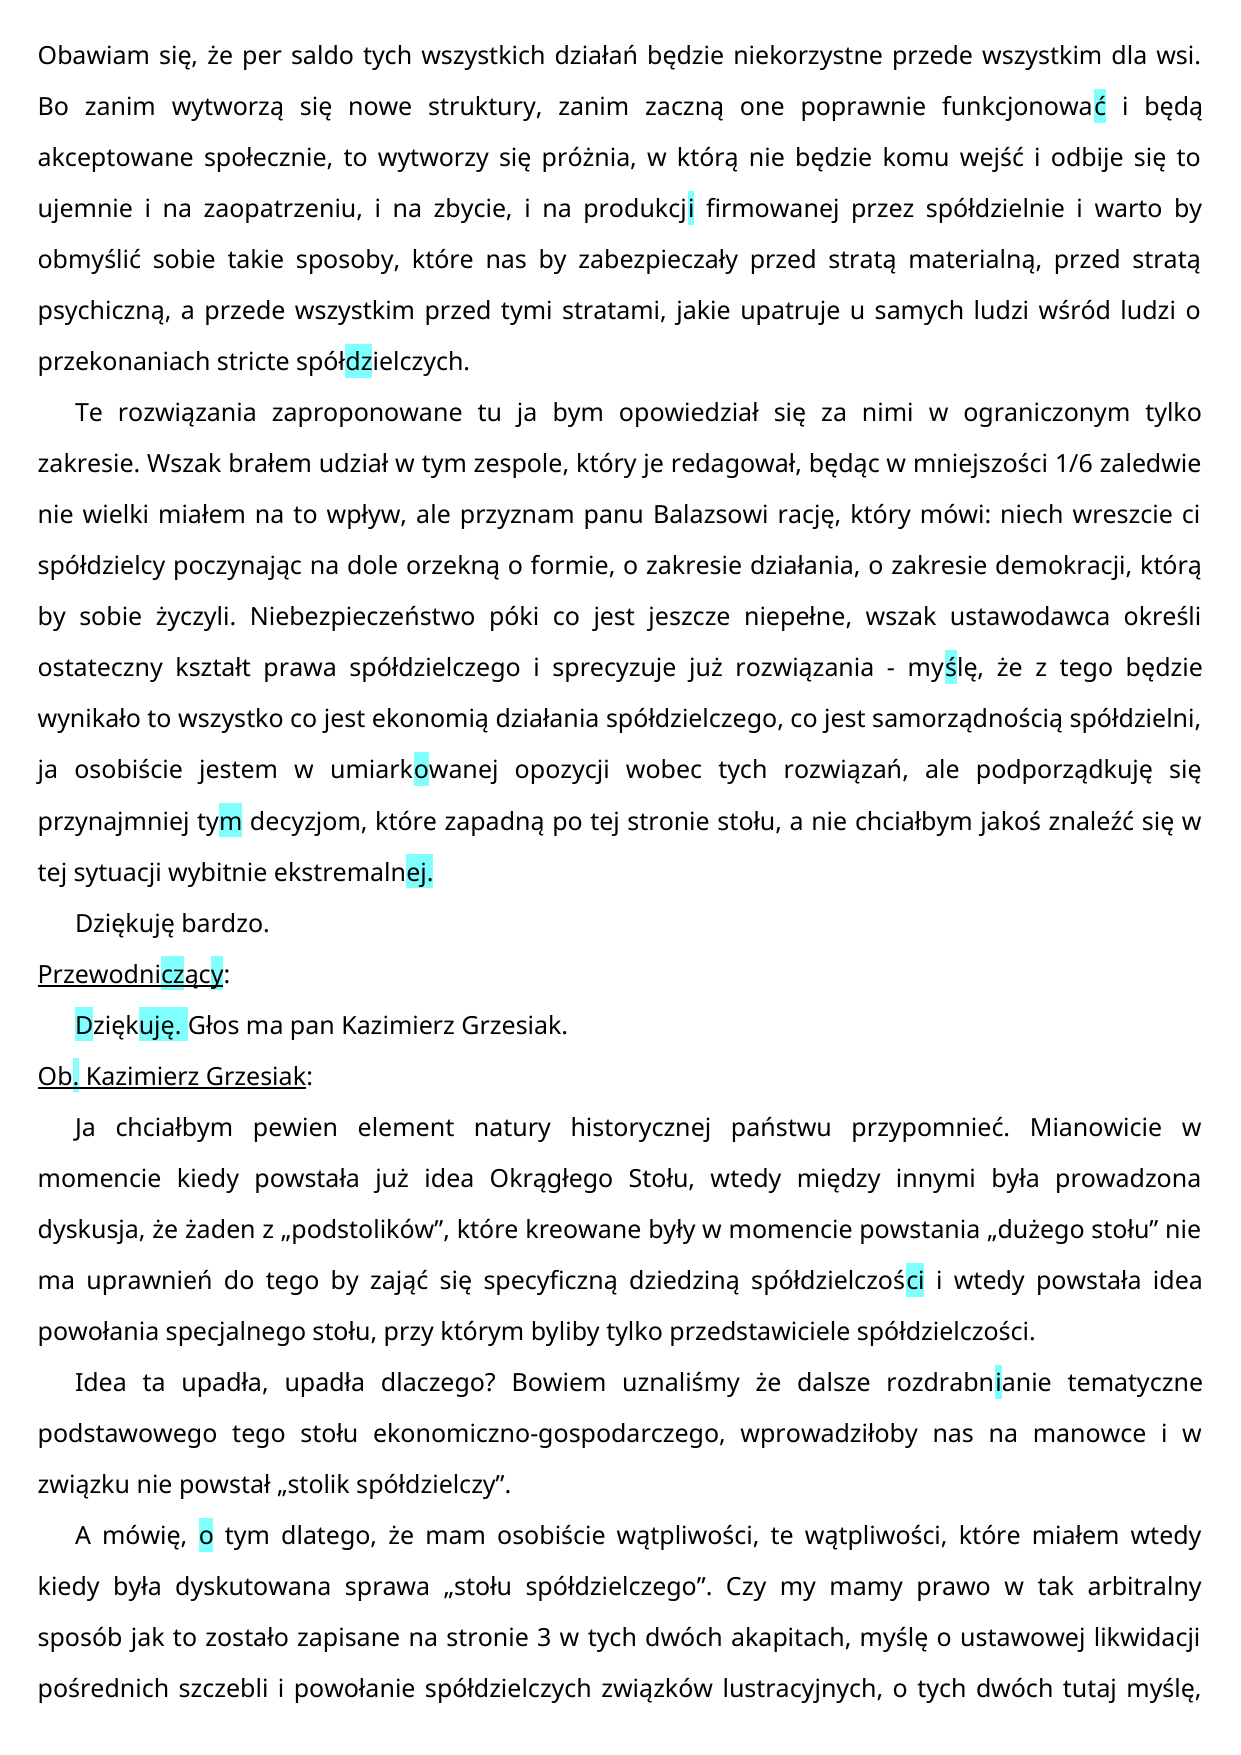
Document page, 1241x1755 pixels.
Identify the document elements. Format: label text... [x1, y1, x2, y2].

text Ja chciałbym pewien element natury historycznej państwu przypomnieć. Mianowicie w momencie kiedy powstała już idea Okrągłego Stołu, wtedy między innymi była prowadzona dyskusja, że żaden z „podstolików”, które kreowane były w momencie powstania „dużego stołu” nie ma uprawnień do tego by zająć się specyficzną dziedziną spółdzielczości i wtedy powstała idea powołania specjalnego stołu, przy którym byliby tylko przedstawiciele spółdzielczości. [37, 1109, 1203, 1348]
text Przewodniczący: [37, 956, 1203, 990]
text Te rozwiązania zaproponowane tu ja bym opowiedział się za nimi w ograniczonym tylko zakresie. Wszak brałem udział w tym zespole, który je redagował, będąc w mniejszości 1/6 zaledwie nie wielki miałem na to wpływ, ale przyznam panu Balazsowi rację, który mówi: niech wreszcie ci spółdzielcy poczynając na dole orzekną o formie, o zakresie działania, o zakresie demokracji, którą by sobie życzyli. Niebezpieczeństwo póki co jest jeszcze niepełne, wszak ustawodawca określi ostateczny kształt prawa spółdzielczego i sprecyzuje już rozwiązania - myślę, że z tego będzie wynikało to wszystko co jest ekonomią działania spółdzielczego, co jest samorządnością spółdzielni, ja osobiście jestem w umiarkowanej opozycji wobec tych rozwiązań, ale podporządkuję się przynajmniej tym decyzjom, które zapadną po tej stronie stołu, a nie chciałbym jakoś znaleźć się w tej sytuacji wybitnie ekstremalnej. [37, 395, 1203, 888]
text Dziękuję. Głos ma pan Kazimierz Grzesiak. [37, 1007, 1203, 1041]
text A mówię, o tym dlatego, że mam osobiście wątpliwości, te wątpliwości, które miałem wtedy kiedy była dyskutowana sprawa „stołu spółdzielczego”. Czy my mamy prawo w tak arbitralny sposób jak to zostało zapisane na stronie 3 w tych dwóch akapitach, myślę o ustawowej likwidacji pośrednich szczebli i powołanie spółdzielczych związków lustracyjnych, o tych dwóch tutaj myślę, [37, 1518, 1203, 1705]
text Ob. Kazimierz Grzesiak: [37, 1058, 1203, 1092]
text Obawiam się, że per saldo tych wszystkich działań będzie niekorzystne przede wszystkim dla wsi. Bo zanim wytworzą się nowe struktury, zanim zaczną one poprawnie funkcjonować i będą akceptowane społecznie, to wytworzy się próżnia, w którą nie będzie komu wejść i odbije się to ujemnie i na zaopatrzeniu, i na zbycie, i na produkcji firmowanej przez spółdzielnie i warto by obmyślić sobie takie sposoby, które nas by zabezpieczały przed stratą materialną, przed stratą psychiczną, a przede wszystkim przed tymi stratami, jakie upatruje u samych ludzi wśród ludzi o przekonaniach stricte spółdzielczych. [37, 37, 1203, 378]
text Idea ta upadła, upadła dlaczego? Bowiem uznaliśmy że dalsze rozdrabnianie tematyczne podstawowego tego stołu ekonomiczno-gospodarczego, wprowadziłoby nas na manowce i w związku nie powstał „stolik spółdzielczy”. [37, 1364, 1203, 1501]
text Dziękuję bardzo. [37, 905, 1203, 939]
